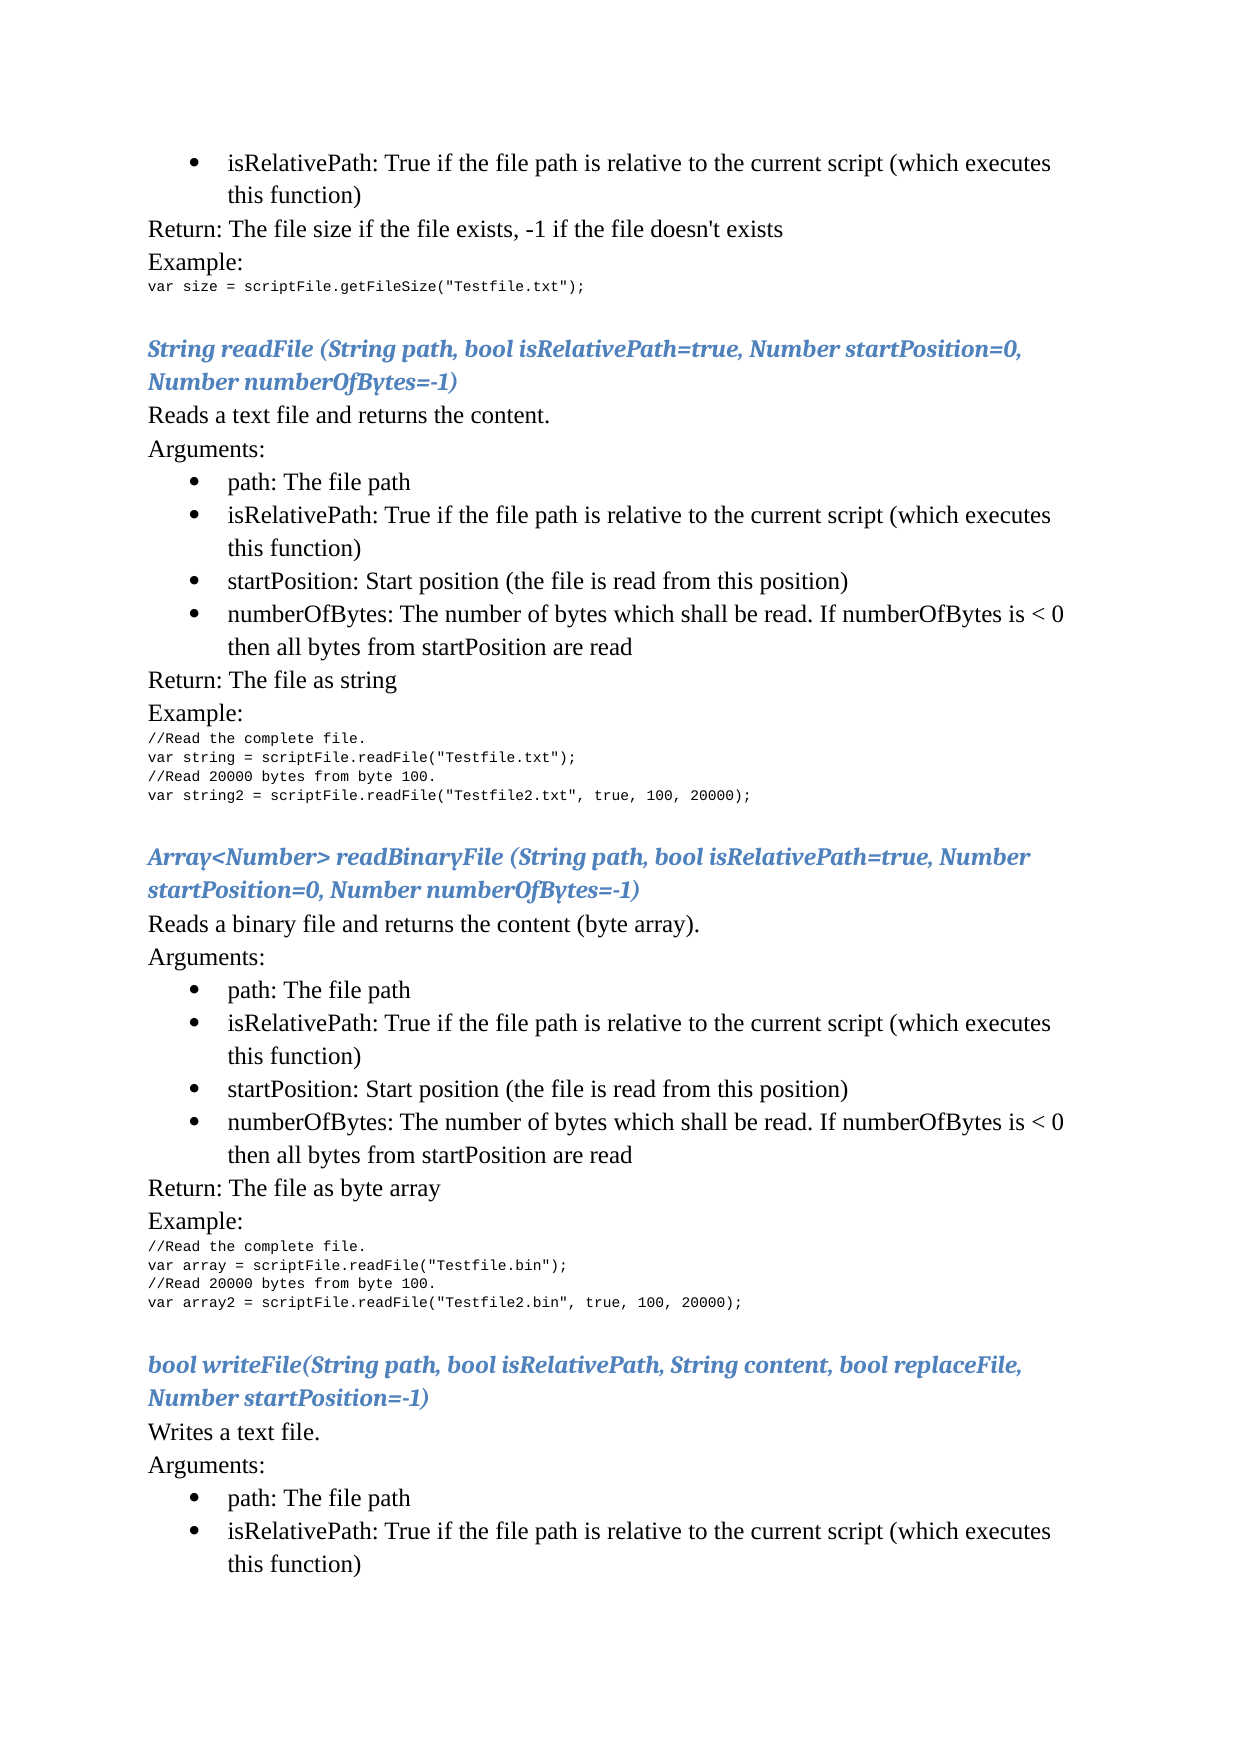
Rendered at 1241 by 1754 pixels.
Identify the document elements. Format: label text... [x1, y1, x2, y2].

text Example: [148, 1206, 1093, 1234]
list isRelativePath: True if the file path is relative to the current script (which executes this function) [190, 500, 1093, 561]
list isRelativePath: True if the file path is relative to the current script (which executes this function) [190, 1008, 1093, 1069]
list path: The file path [190, 975, 1093, 1003]
list numberOfBytes: The number of bytes which shall be read. If numberOfBytes is < 0 then all bytes from startPosition are read [190, 599, 1093, 661]
text Reads a text file and returns the content. [148, 401, 1093, 429]
text Writes a text file. [148, 1417, 1093, 1445]
text Example: [148, 247, 1093, 275]
subtitle bool writeFile(String path, bool isRelativePath, String content, bool replaceFile, Number startPosition=-1) [148, 1351, 1093, 1412]
text Arguments: [148, 434, 1093, 462]
subtitle Array<Number> readBinaryFile (String path, bool isRelativePath=true, Number startPosition=0, Number numberOfBytes=-1) [148, 843, 1093, 904]
text Arguments: [148, 1450, 1093, 1478]
list startPosition: Start position (the file is read from this position) [190, 566, 1093, 594]
text Example: [148, 698, 1093, 727]
list isRelativePath: True if the file path is relative to the current script (which executes this function) [190, 148, 1093, 209]
text //Read the complete file. [148, 731, 1093, 747]
text var array = scriptFile.readFile("Testfile.bin"); [148, 1258, 1093, 1274]
text //Read 20000 bytes from byte 100. [148, 1277, 1093, 1293]
list path: The file path [190, 467, 1093, 495]
list path: The file path [190, 1483, 1093, 1511]
text var string2 = scriptFile.readFile("Testfile2.txt", true, 100, 20000); [148, 788, 1093, 804]
list isRelativePath: True if the file path is relative to the current script (which executes this function) [190, 1516, 1093, 1577]
text var size = scriptFile.getFileSize("Testfile.txt"); [148, 280, 1093, 296]
text var array2 = scriptFile.readFile("Testfile2.bin", true, 100, 20000); [148, 1296, 1093, 1312]
text //Read 20000 bytes from byte 100. [148, 769, 1093, 785]
text Return: The file as byte array [148, 1173, 1093, 1202]
text Reads a binary file and returns the content (byte array). [148, 909, 1093, 937]
list startPosition: Start position (the file is read from this position) [190, 1074, 1093, 1102]
text Return: The file as string [148, 665, 1093, 693]
text //Read the complete file. [148, 1239, 1093, 1255]
text Return: The file size if the file exists, -1 if the file doesn't exists [148, 214, 1093, 242]
list numberOfBytes: The number of bytes which shall be read. If numberOfBytes is < 0 then all bytes from startPosition are read [190, 1107, 1093, 1168]
subtitle String readFile (String path, bool isRelativePath=true, Number startPosition=0, Number numberOfBytes=-1) [148, 334, 1093, 396]
text Arguments: [148, 942, 1093, 970]
text var string = scriptFile.readFile("Testfile.txt"); [148, 750, 1093, 766]
